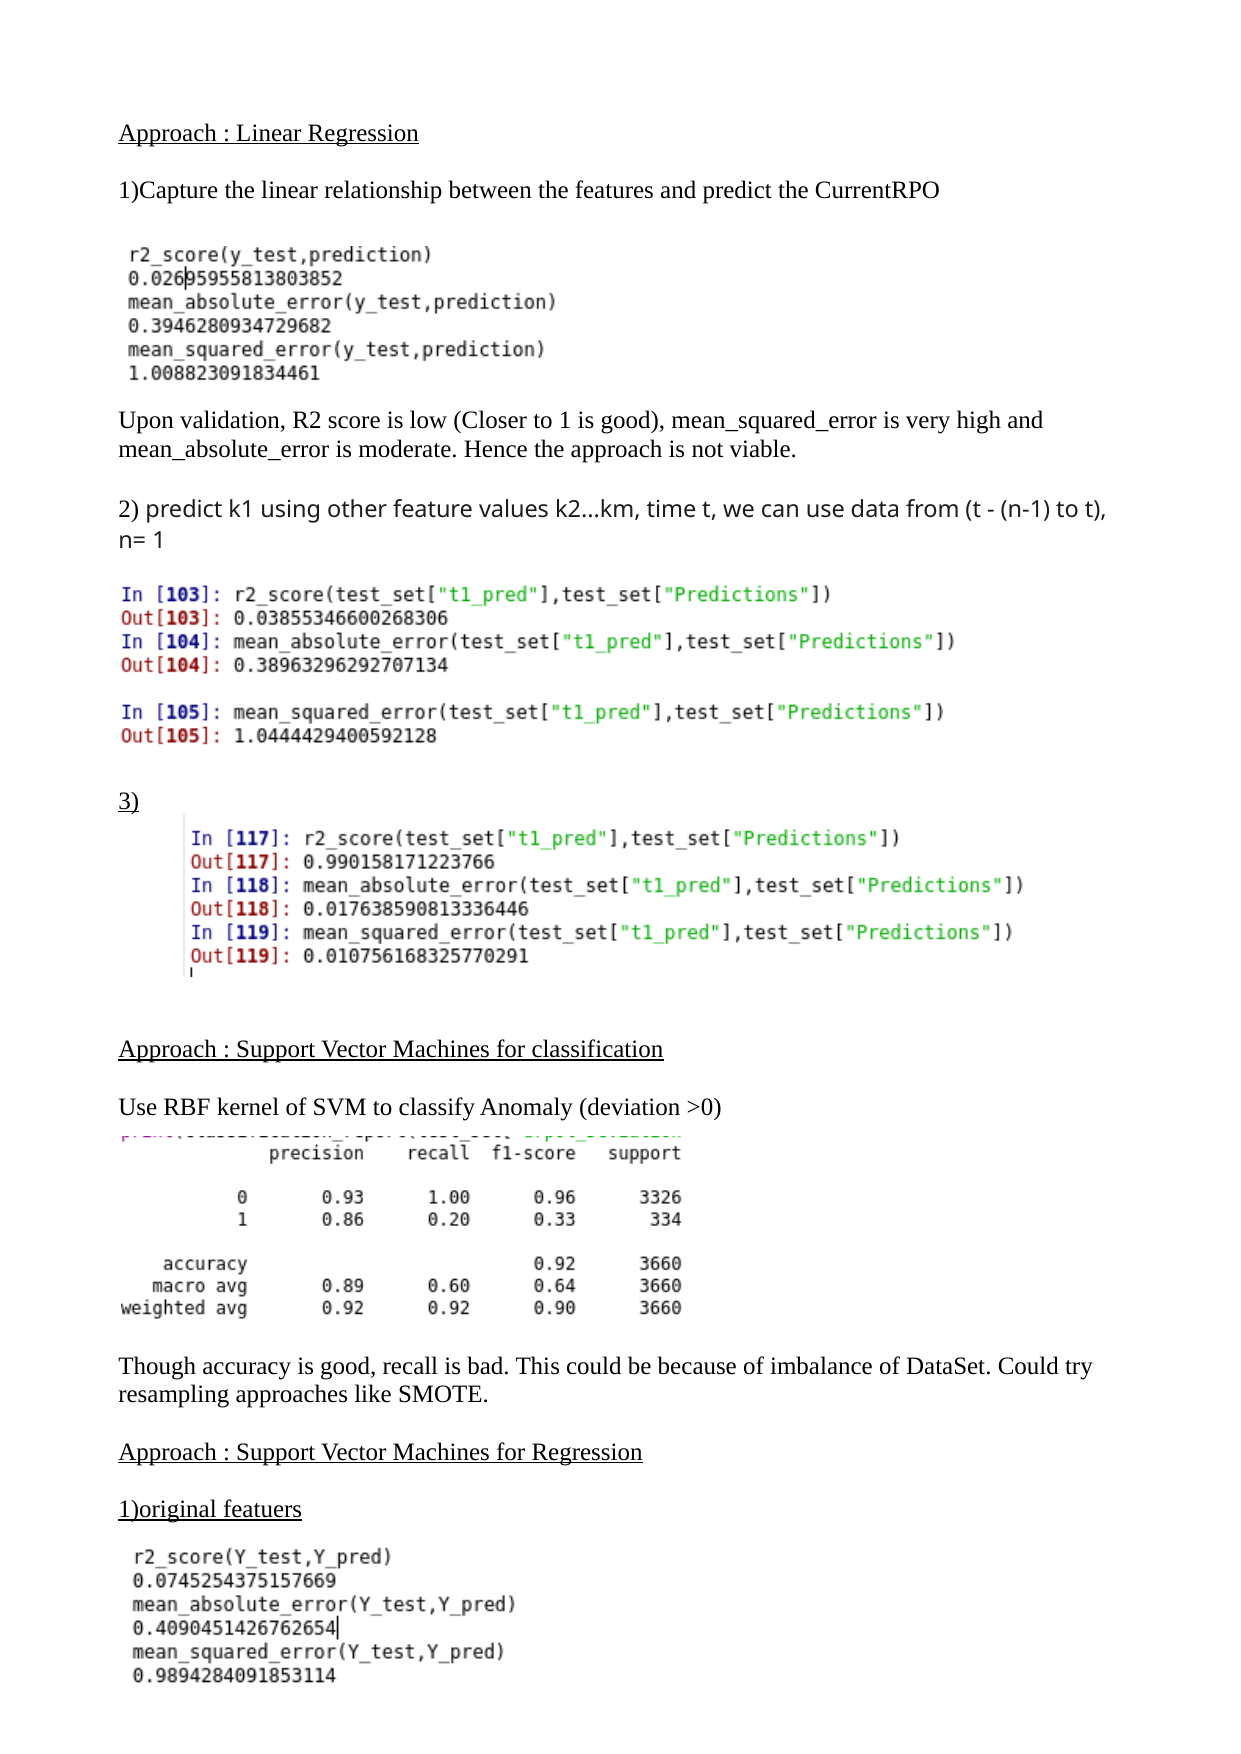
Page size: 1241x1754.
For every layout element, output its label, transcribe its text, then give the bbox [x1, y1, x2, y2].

text Use RBF kernel of SVM to classify Anomaly (deviation >0) [118, 1092, 1122, 1121]
picture [124, 246, 564, 388]
picture [127, 1546, 519, 1692]
text Approach : Support Vector Machines for Regression [118, 1437, 1122, 1466]
text 1)original featuers [118, 1494, 1122, 1523]
picture [183, 814, 1057, 977]
text Approach : Support Vector Machines for classification [118, 1034, 1122, 1063]
picture [121, 1136, 693, 1335]
text Approach : Linear Regression [118, 118, 1122, 147]
text 1)Capture the linear relationship between the features and predict the CurrentRPO [118, 176, 1122, 204]
text 2) predict k1 using other feature values k2...km, time t, we can use data from (t - (n-1) to t), n= 1 [118, 492, 1122, 556]
text 3) [118, 786, 1122, 814]
picture [118, 578, 978, 749]
text Upon validation, R2 score is low (Closer to 1 is good), mean_squared_error is very high and mean_absolute_error is moderate. Hence the approach is not viable. [118, 406, 1122, 463]
text Though accuracy is good, recall is bad. This could be because of imbalance of DataSet. Could try resampling approaches like SMOTE. [118, 1351, 1122, 1408]
